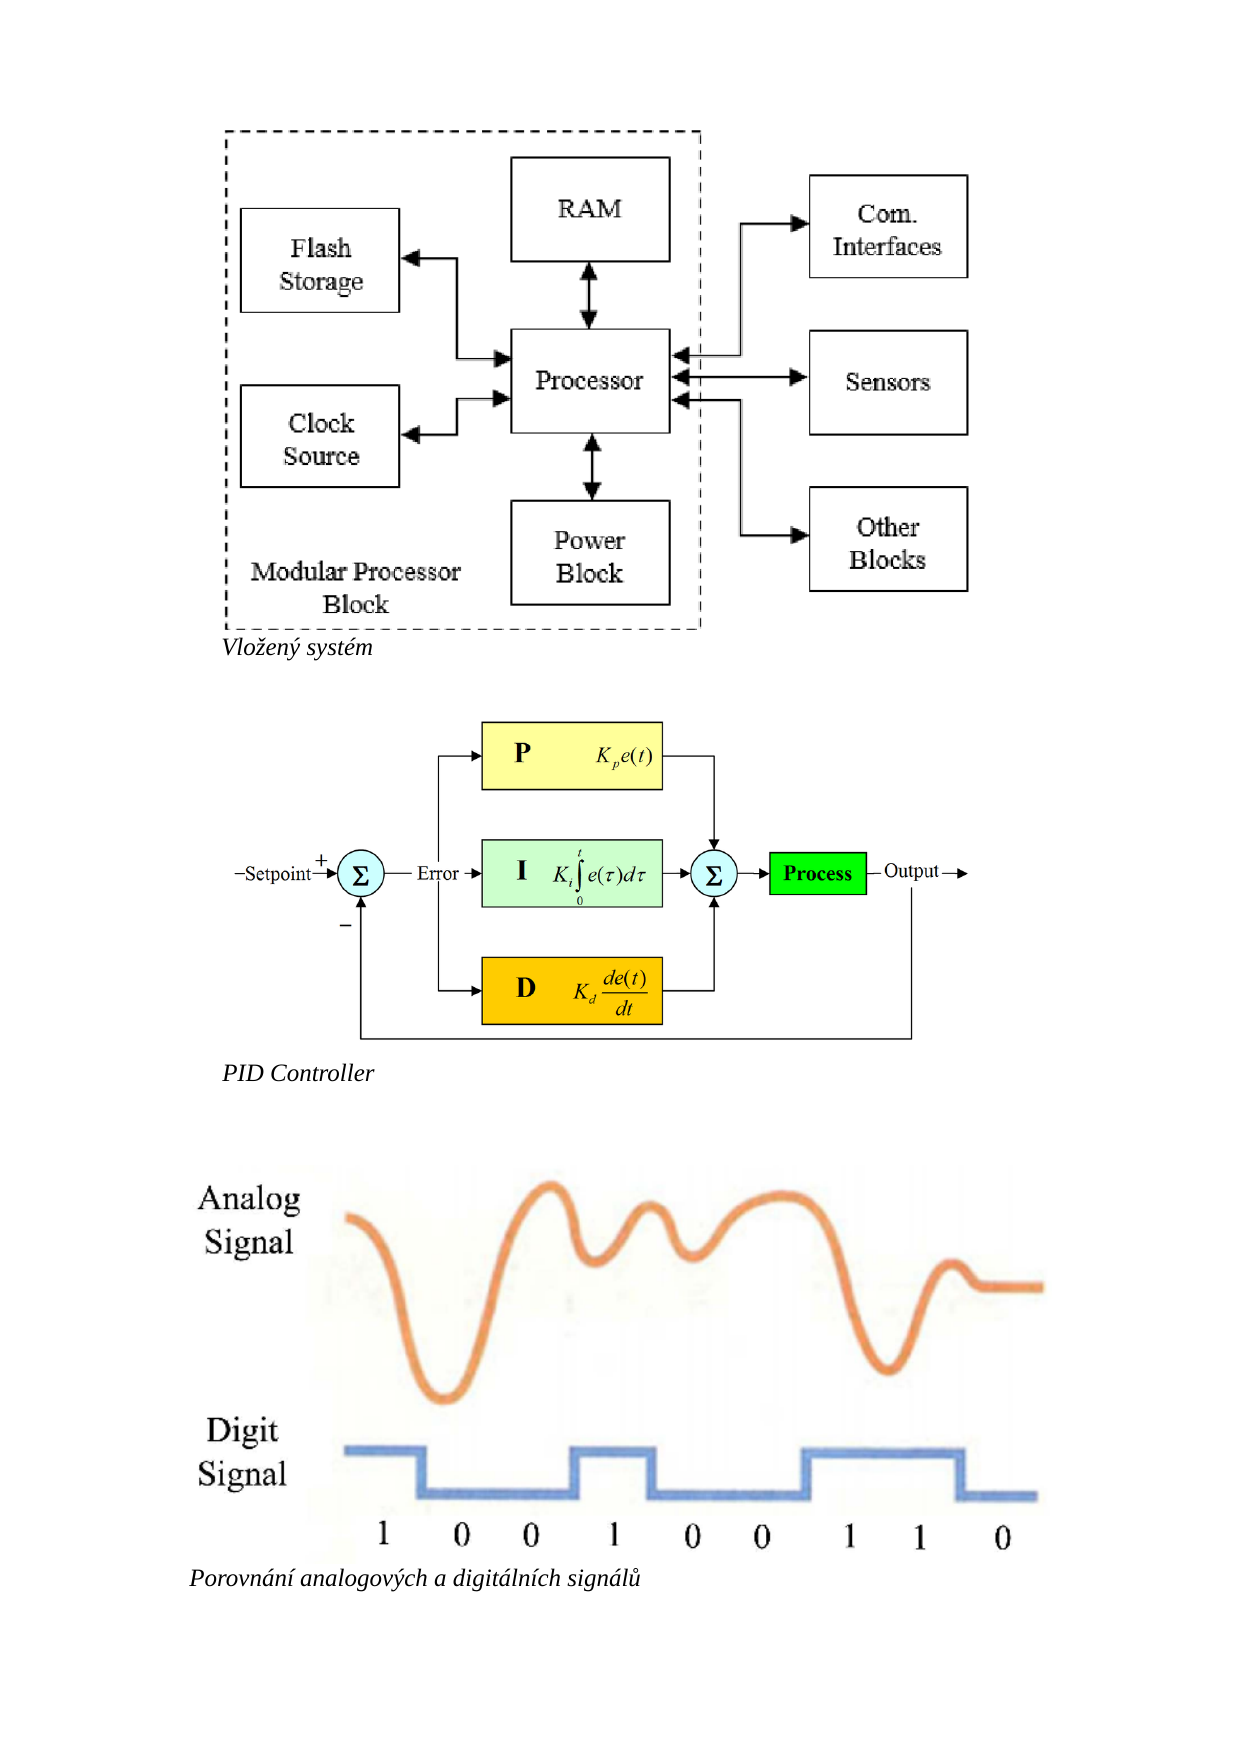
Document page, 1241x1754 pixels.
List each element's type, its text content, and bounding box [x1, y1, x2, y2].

picture [189, 1165, 1053, 1564]
text Porovnání analogových a digitálních signálů [189, 1564, 1052, 1592]
picture [222, 710, 978, 1058]
text Vložený systém [221, 138, 1044, 661]
text PID Controller [222, 1058, 978, 1087]
picture [221, 125, 979, 633]
text [222, 700, 978, 710]
